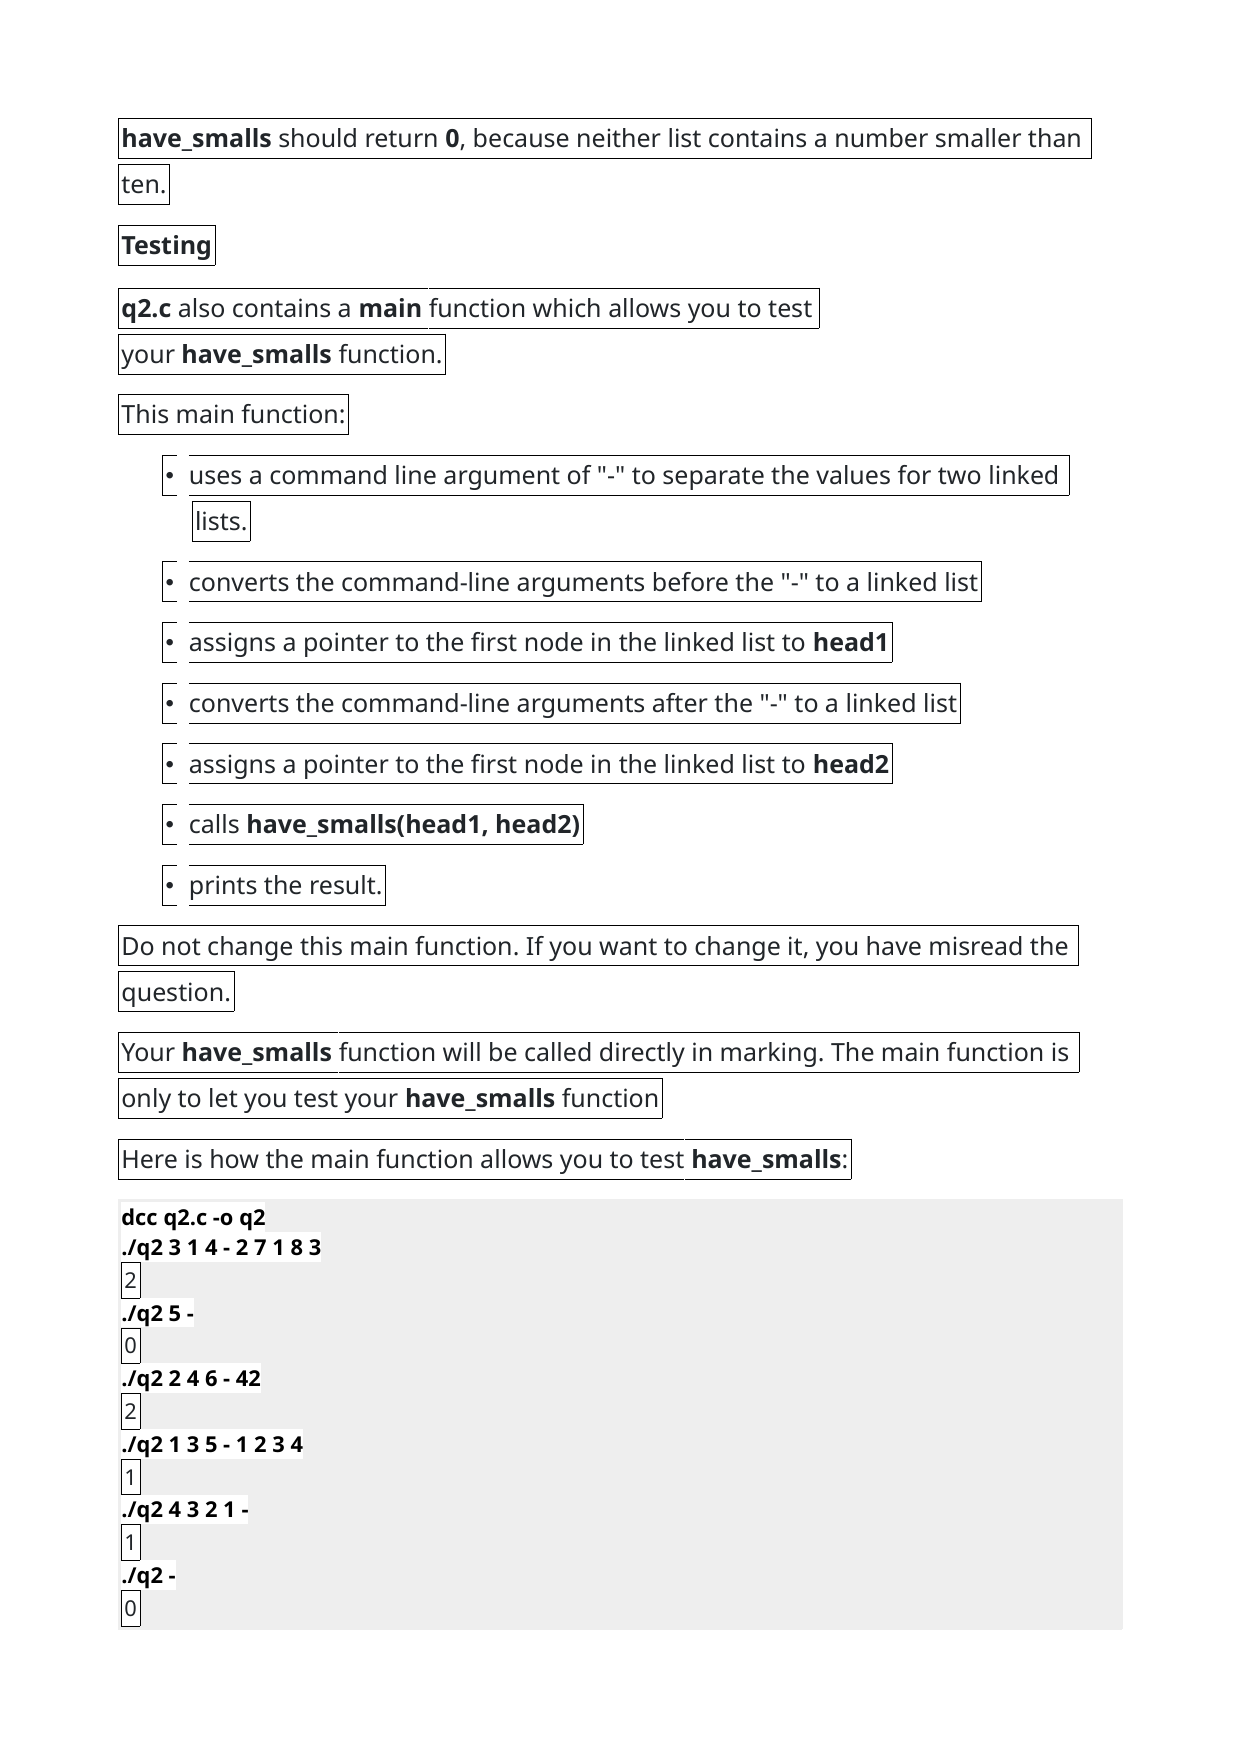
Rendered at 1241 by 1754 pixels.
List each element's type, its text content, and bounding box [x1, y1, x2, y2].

text q2.c also contains a main function which allows you to test your have_smalls function. [118, 287, 1122, 374]
text ./q2 3 1 4 - 2 7 1 8 3 [119, 1229, 1122, 1259]
list converts the command-line arguments after the "-" to a linked list [163, 683, 960, 723]
list [982, 561, 1122, 602]
text Here is how the main function allows you to test have_smalls: [119, 1140, 851, 1179]
list [961, 683, 1122, 723]
text Your have_smalls function will be called directly in marking. The main function is only to let you test your have_smalls function [118, 1032, 1122, 1118]
text ./q2 5 - [119, 1294, 1122, 1324]
subtitle Testing [119, 226, 215, 265]
text Do not change this main function. If you want to change it, you have misread the question. [118, 925, 1122, 1011]
list [893, 622, 1122, 662]
text [349, 394, 1122, 434]
list assigns a pointer to the first node in the linked list to head1 [163, 622, 892, 662]
text [852, 1138, 1122, 1179]
list assigns a pointer to the first node in the linked list to head2 [163, 743, 892, 783]
list [893, 743, 1122, 783]
text 0 [119, 1324, 1122, 1360]
list uses a command line argument of "-" to separate the values for two linked lists. [162, 455, 1122, 541]
text 0 [119, 1587, 1122, 1629]
list prints the result. [162, 864, 385, 905]
text dcc q2.c -o q2 [119, 1200, 1122, 1229]
text have_smalls should return 0, because neither list contains a number smaller than ten. [118, 118, 1122, 204]
list converts the command-line arguments before the "-" to a linked list [163, 561, 981, 602]
list [584, 804, 1122, 844]
text ./q2 1 3 5 - 1 2 3 4 [119, 1426, 1122, 1456]
text This main function: [119, 395, 348, 434]
subtitle [216, 225, 1122, 265]
text ./q2 - [119, 1557, 1122, 1587]
text ./q2 4 3 2 1 - [119, 1491, 1122, 1521]
list [386, 864, 1122, 905]
text 2 [119, 1390, 1122, 1426]
list calls have_smalls(head1, head2) [163, 804, 583, 844]
text 1 [119, 1456, 1122, 1491]
text 1 [119, 1521, 1122, 1557]
text ./q2 2 4 6 - 42 [119, 1360, 1122, 1390]
text 2 [119, 1259, 1122, 1294]
